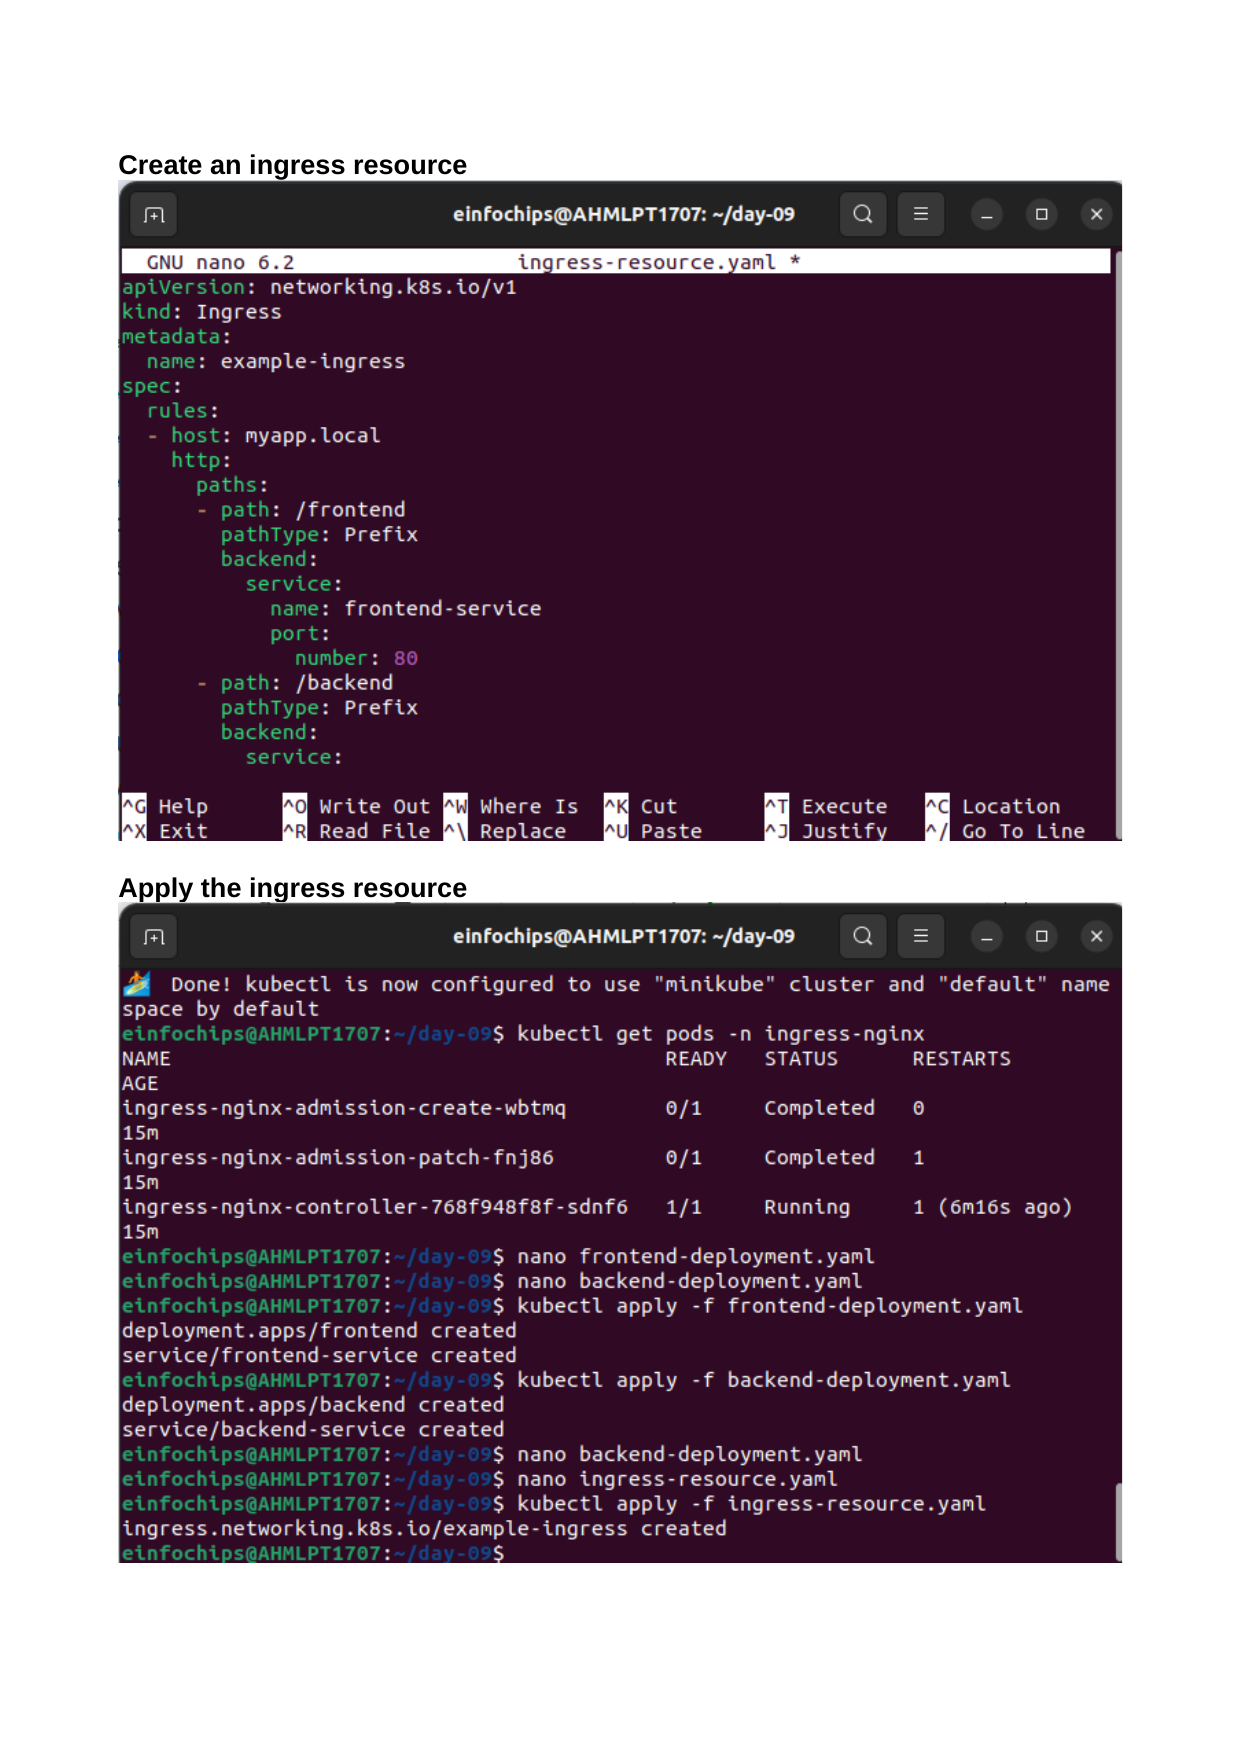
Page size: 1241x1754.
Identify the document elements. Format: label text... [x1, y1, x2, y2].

picture [118, 180, 1123, 841]
text Create an ingress resource [118, 149, 1122, 180]
picture [118, 902, 1123, 1563]
text Apply the ingress resource [118, 872, 1122, 902]
